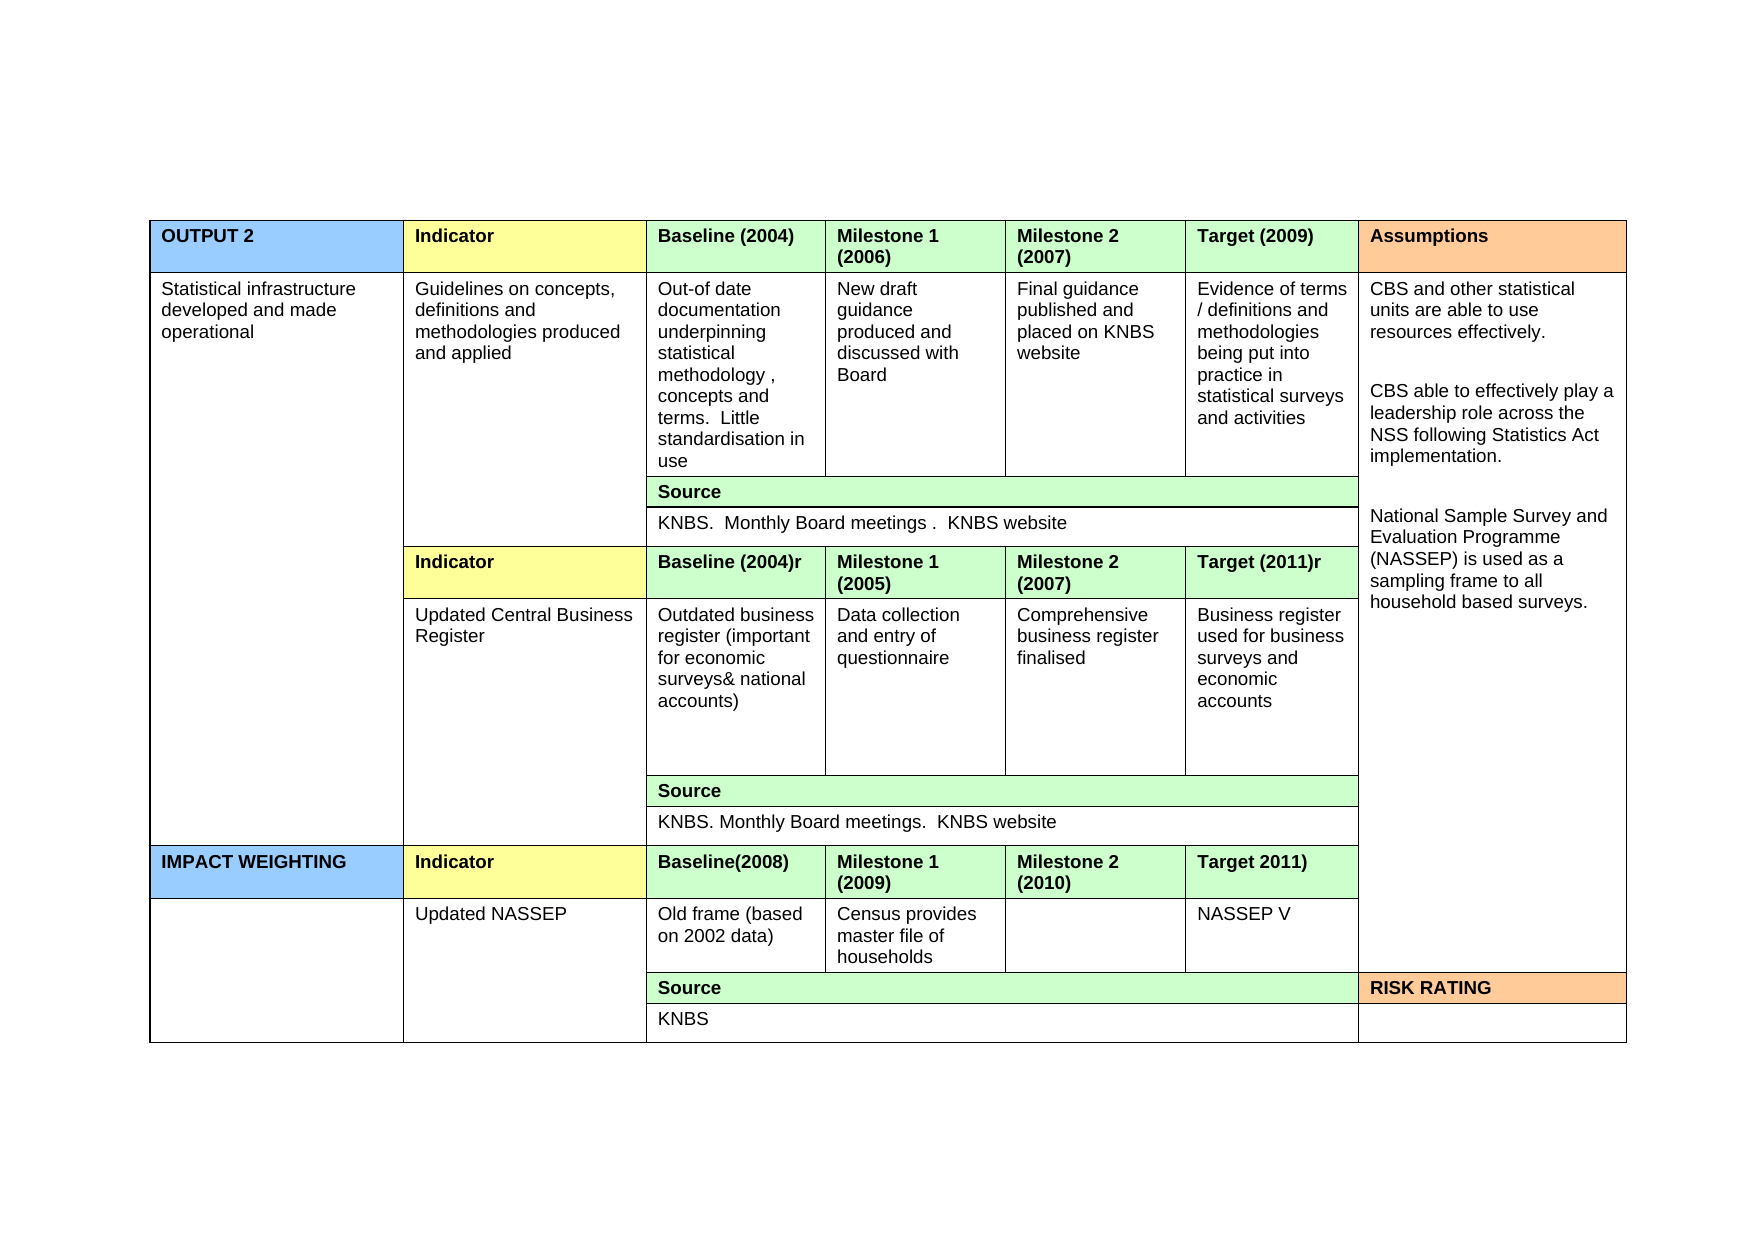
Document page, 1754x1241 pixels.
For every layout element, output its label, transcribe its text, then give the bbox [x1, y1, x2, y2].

table_cell Milestone 1 (2005) [826, 547, 1005, 598]
table_cell Indicator [404, 547, 646, 598]
table_cell KNBS. Monthly Board meetings . KNBS website [647, 508, 1358, 546]
table_cell [1006, 899, 1185, 972]
table_cell RISK RATING [1359, 973, 1626, 1003]
table_cell Source [647, 477, 1358, 506]
table_cell Milestone 2 (2010) [1006, 846, 1185, 898]
table_cell Source [647, 776, 1358, 806]
table_cell Census provides master file of households [826, 899, 1005, 972]
table_cell Updated Central Business Register [404, 599, 646, 845]
table_cell [1359, 1004, 1626, 1042]
table_cell Assumptions [1359, 221, 1626, 272]
table_cell Outdated business register (important for economic surveys& national accounts) [647, 599, 825, 775]
table_cell Baseline (2004)r [647, 547, 825, 598]
table_cell [151, 899, 403, 1042]
table_cell Old frame (based on 2002 data) [647, 899, 825, 972]
table_cell Target 2011) [1186, 846, 1358, 898]
table_cell Baseline (2004) [647, 221, 825, 272]
table_cell Evidence of terms / definitions and methodologies being put into practice in statistical surveys and activities [1186, 273, 1358, 476]
table_cell Data collection and entry of questionnaire [826, 599, 1005, 775]
table_cell Milestone 1 (2006) [826, 221, 1005, 272]
table_cell OUTPUT 2 [151, 221, 403, 272]
table_cell Updated NASSEP [404, 899, 646, 1042]
table_cell Out-of date documentation underpinning statistical methodology , concepts and terms. Little standardisation in use [647, 273, 825, 476]
table_cell Target (2011)r [1186, 547, 1358, 598]
table_cell New draft guidance produced and discussed with Board [826, 273, 1005, 476]
table_cell CBS and other statistical units are able to use resources effectively. CBS able to effectively play a leadership role across the NSS following Statistics Act implementation. National Sample Survey and Evaluation Programme (NASSEP) is used as a sampling frame to all household based surveys. [1359, 273, 1626, 972]
table_header [150, 160, 1626, 219]
table_cell Statistical infrastructure developed and made operational [151, 273, 403, 845]
table_cell Baseline(2008) [647, 846, 825, 898]
table_cell NASSEP V [1186, 899, 1358, 972]
table_cell Comprehensive business register finalised [1006, 599, 1185, 775]
table_cell Indicator [404, 221, 646, 272]
table_cell KNBS [647, 1004, 1358, 1042]
table_cell Indicator [404, 846, 646, 898]
table_cell Final guidance published and placed on KNBS website [1006, 273, 1185, 476]
table_cell KNBS. Monthly Board meetings. KNBS website [647, 807, 1358, 845]
table_cell Guidelines on concepts, definitions and methodologies produced and applied [404, 273, 646, 546]
table_cell Milestone 2 (2007) [1006, 221, 1185, 272]
table_cell Target (2009) [1186, 221, 1358, 272]
table_cell Milestone 2 (2007) [1006, 547, 1185, 598]
table_cell Business register used for business surveys and economic accounts [1186, 599, 1358, 775]
table_cell Source [647, 973, 1358, 1003]
table_cell Milestone 1 (2009) [826, 846, 1005, 898]
table_cell IMPACT WEIGHTING [151, 846, 403, 898]
